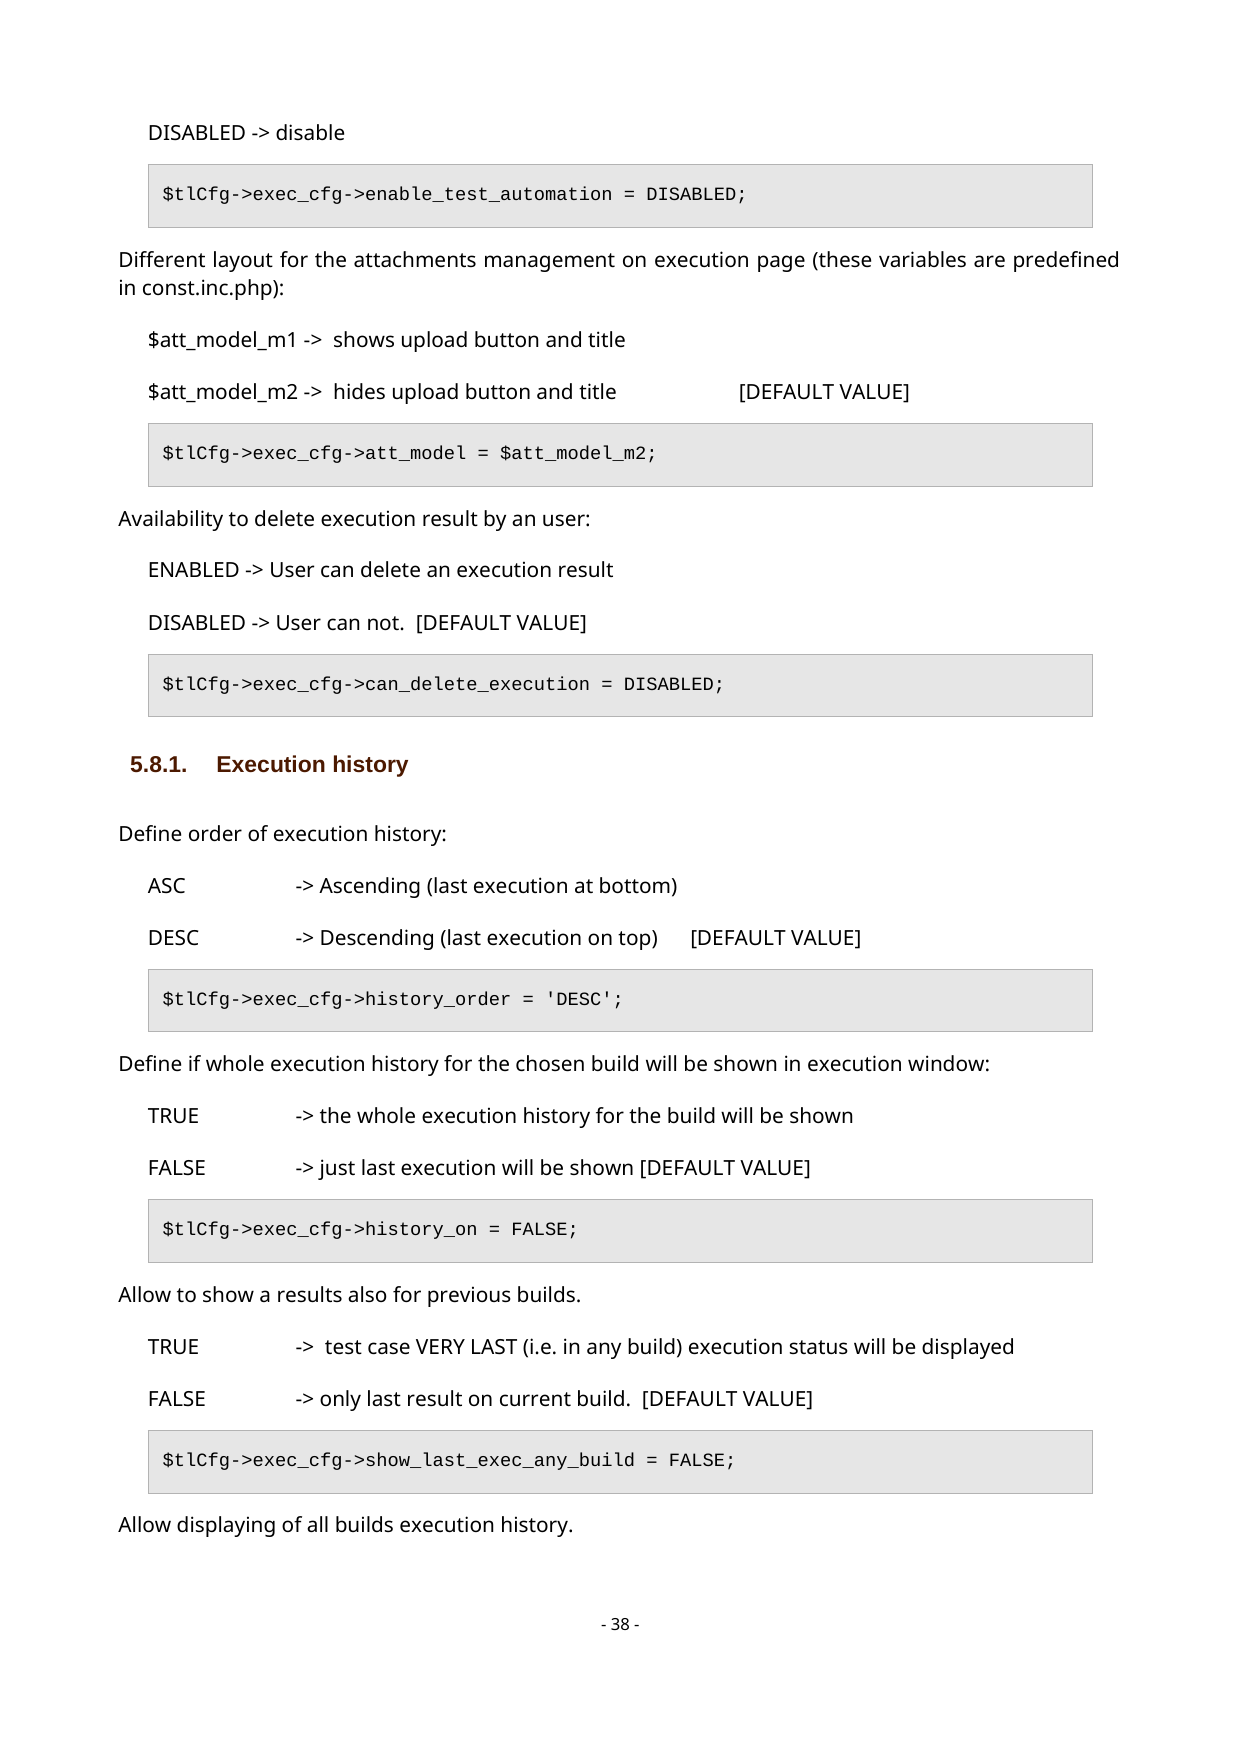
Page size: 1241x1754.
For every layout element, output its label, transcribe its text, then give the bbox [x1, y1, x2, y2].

text Define if whole execution history for the chosen build will be shown in execution window: [118, 1049, 1122, 1078]
text FALSE -> just last execution will be shown [DEFAULT VALUE] [148, 1153, 1122, 1182]
text Allow to show a results also for previous builds. [118, 1280, 1122, 1308]
text $att_model_m2 -> hides upload button and title [DEFAULT VALUE] [148, 377, 1122, 406]
text Define order of execution history: [118, 819, 1122, 847]
text $att_model_m1 -> shows upload button and title [148, 325, 1122, 353]
text TRUE -> the whole execution history for the build will be shown [148, 1101, 1122, 1130]
text Availability to delete execution result by an user: [118, 504, 1122, 532]
text DESC -> Descending (last execution on top) [DEFAULT VALUE] [148, 923, 1122, 951]
text FALSE -> only last result on current build. [DEFAULT VALUE] [148, 1384, 1122, 1412]
text $tlCfg->exec_cfg->history_order = 'DESC'; [149, 970, 1092, 1031]
text $tlCfg->exec_cfg->history_on = FALSE; [149, 1200, 1092, 1262]
text TRUE -> test case VERY LAST (i.e. in any build) execution status will be displayed [148, 1332, 1122, 1360]
subtitle Execution history [130, 752, 1110, 777]
text Allow displaying of all builds execution history. [118, 1510, 1122, 1539]
text $tlCfg->exec_cfg->enable_test_automation = DISABLED; [149, 165, 1092, 227]
text Different layout for the attachments management on execution page (these variables are predefined in const.inc.php): [118, 245, 1122, 302]
text $tlCfg->exec_cfg->show_last_exec_any_build = FALSE; [149, 1431, 1092, 1493]
text ENABLED -> User can delete an execution result [148, 556, 1122, 584]
text $tlCfg->exec_cfg->att_model = $att_model_m2; [149, 424, 1092, 486]
text ASC -> Ascending (last execution at bottom) [148, 871, 1122, 899]
text DISABLED -> User can not. [DEFAULT VALUE] [148, 608, 1122, 636]
text DISABLED -> disable [148, 118, 1122, 147]
text $tlCfg->exec_cfg->can_delete_execution = DISABLED; [149, 655, 1092, 716]
